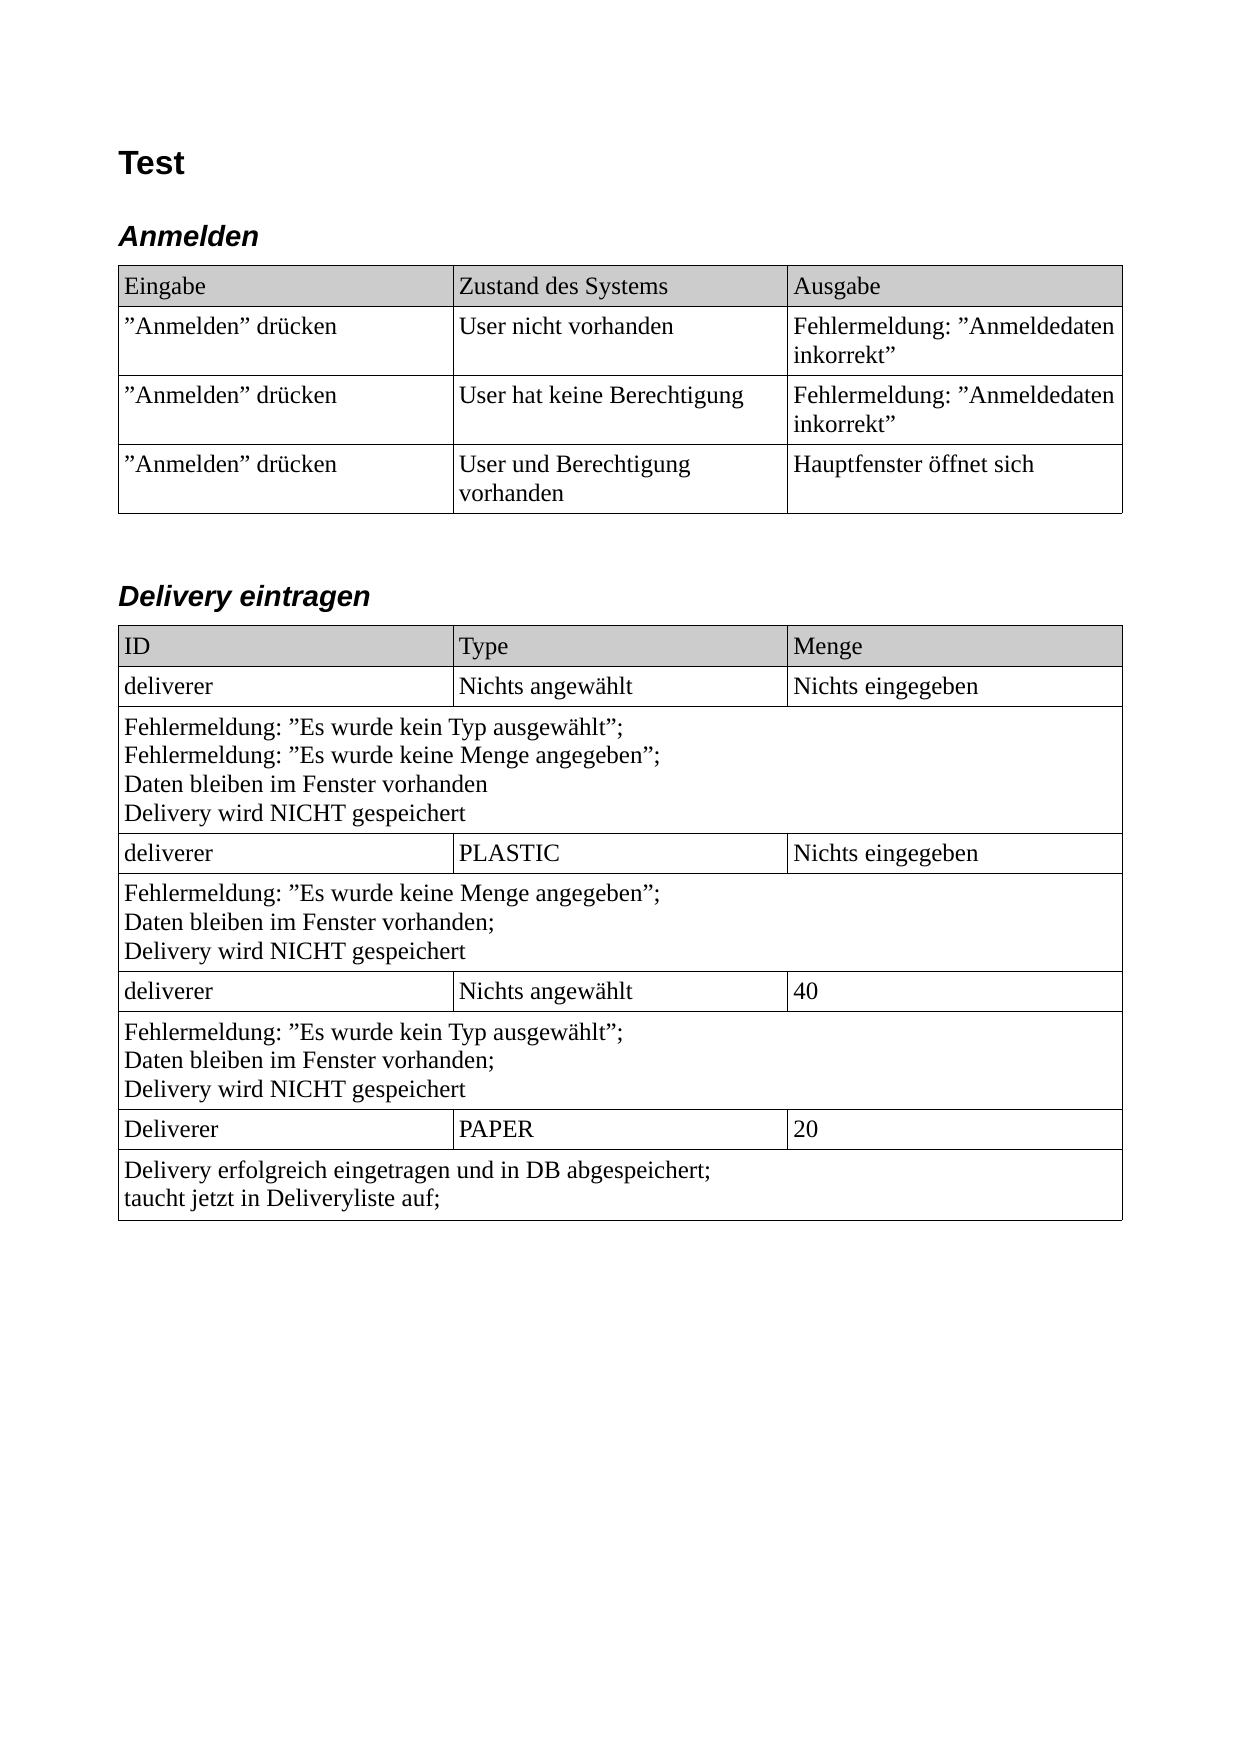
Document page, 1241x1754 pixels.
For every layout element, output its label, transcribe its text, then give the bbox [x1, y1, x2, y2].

table_cell deliverer [119, 667, 453, 706]
table_cell ”Anmelden” drücken [119, 307, 453, 375]
table_header Menge [788, 626, 1122, 666]
table_cell User hat keine Berechtigung [454, 376, 787, 444]
table_cell Fehlermeldung: ”Anmeldedaten inkorrekt” [788, 376, 1122, 444]
table_cell Nichts angewählt [454, 972, 787, 1011]
table_cell 20 [788, 1110, 1122, 1149]
table_header Ausgabe [788, 266, 1122, 306]
table_cell Hauptfenster öffnet sich [788, 445, 1122, 513]
table_cell Nichts angewählt [454, 667, 787, 706]
table_cell deliverer [119, 834, 453, 873]
table_header Zustand des Systems [454, 266, 787, 306]
table_header ID [119, 626, 453, 666]
table_cell ”Anmelden” drücken [119, 376, 453, 444]
table_cell Fehlermeldung: ”Es wurde kein Typ ausgewählt”; Fehlermeldung: ”Es wurde keine Menge angegeben”; Daten bleiben im Fenster vorhanden Delivery wird NICHT gespeichert [119, 707, 1122, 832]
table_header Eingabe [119, 266, 453, 306]
table_cell Nichts eingegeben [788, 667, 1122, 706]
table_header Type [454, 626, 787, 666]
subtitle Anmelden [118, 219, 1122, 253]
table_cell Fehlermeldung: ”Es wurde keine Menge angegeben”; Daten bleiben im Fenster vorhanden; Delivery wird NICHT gespeichert [119, 874, 1122, 971]
table_cell User nicht vorhanden [454, 307, 787, 375]
table_cell Fehlermeldung: ”Es wurde kein Typ ausgewählt”; Daten bleiben im Fenster vorhanden; Delivery wird NICHT gespeichert [119, 1012, 1122, 1109]
table_cell 40 [788, 972, 1122, 1011]
table_cell PAPER [454, 1110, 787, 1149]
table_cell Deliverer [119, 1110, 453, 1149]
table_cell Delivery erfolgreich eingetragen und in DB abgespeichert; taucht jetzt in Deliveryliste auf; [119, 1150, 1122, 1219]
table_cell PLASTIC [454, 834, 787, 873]
table_cell deliverer [119, 972, 453, 1011]
table_cell Nichts eingegeben [788, 834, 1122, 873]
table_cell User und Berechtigung vorhanden [454, 445, 787, 513]
table_cell Fehlermeldung: ”Anmeldedaten inkorrekt” [788, 307, 1122, 375]
subtitle Test [118, 143, 1122, 182]
table_cell ”Anmelden” drücken [119, 445, 453, 513]
subtitle Delivery eintragen [118, 579, 1122, 613]
